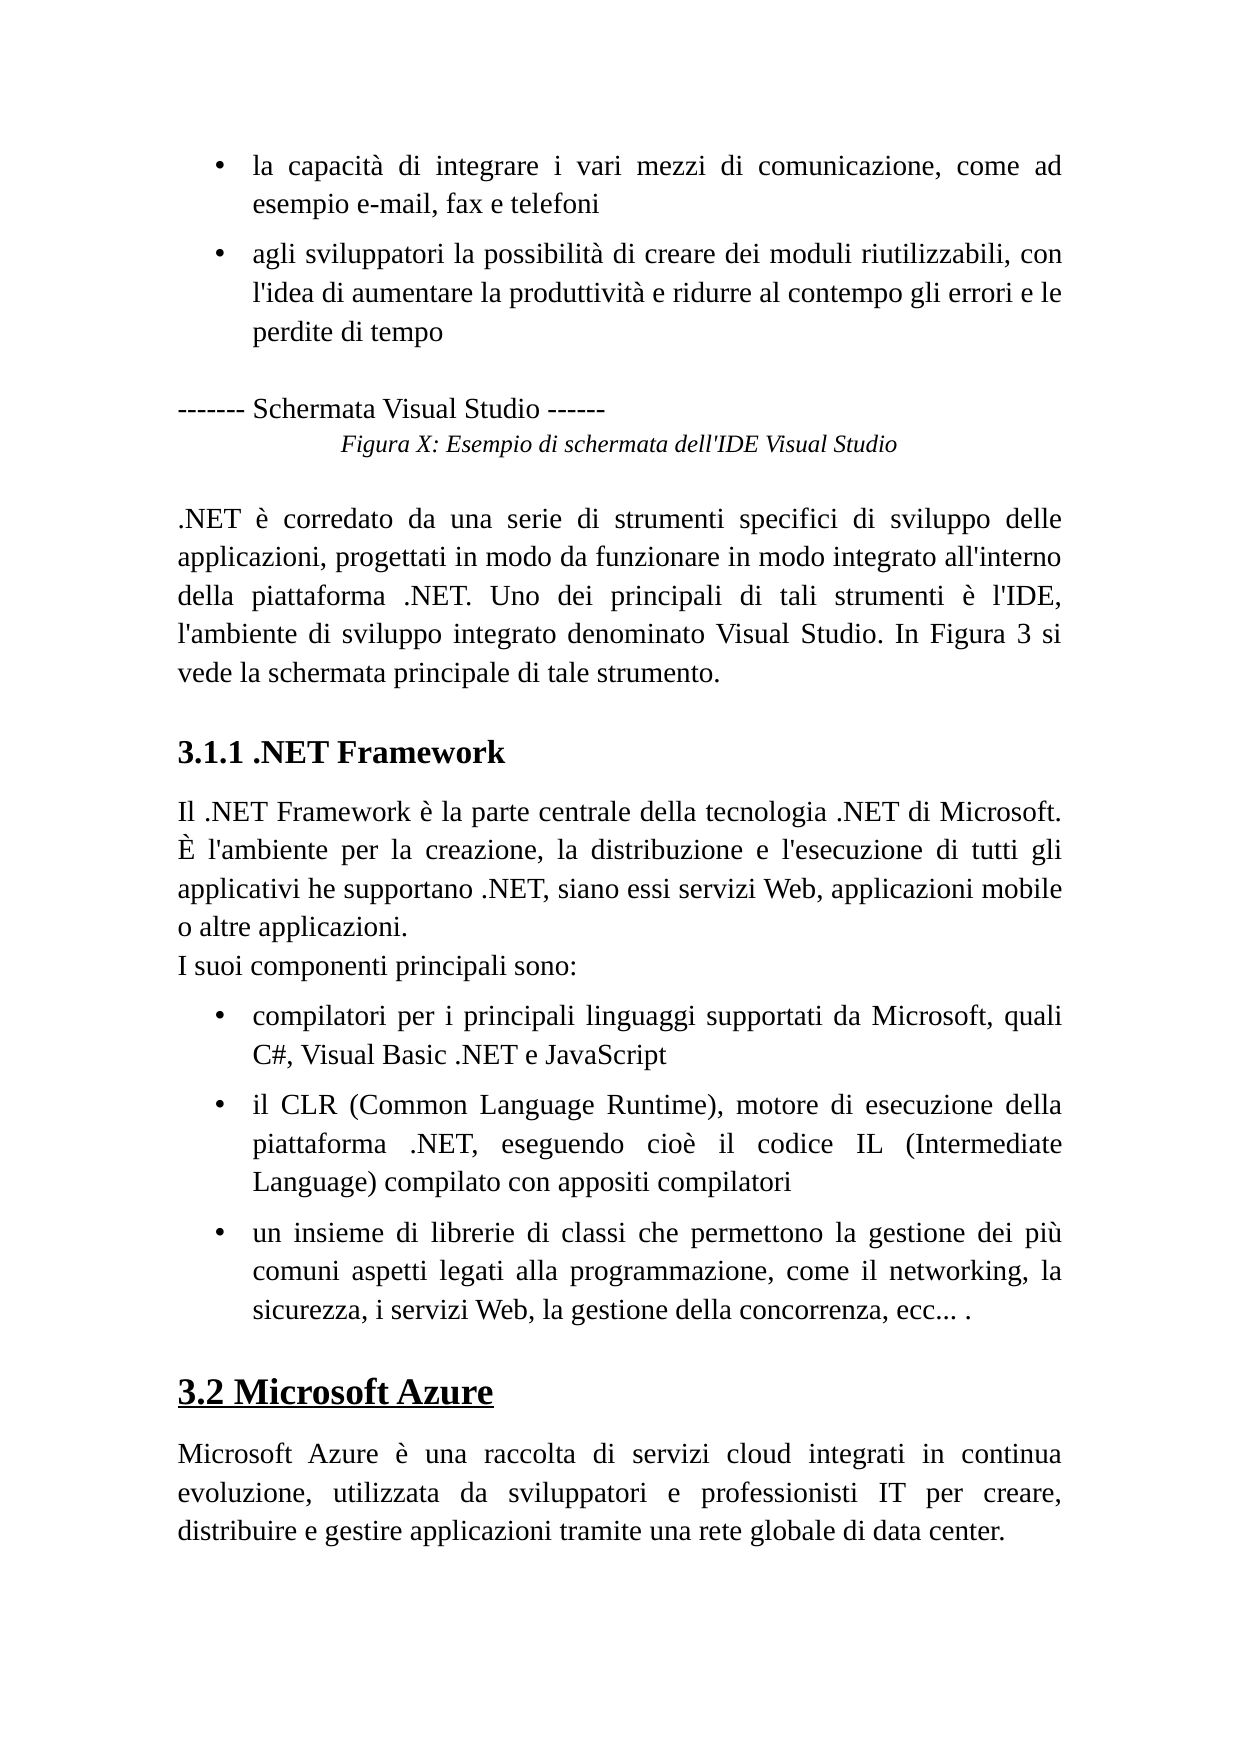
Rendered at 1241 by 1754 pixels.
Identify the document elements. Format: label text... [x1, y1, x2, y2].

text ------- Schermata Visual Studio ------ [177, 391, 1063, 424]
text 3.2 Microsoft Azure [177, 1369, 1063, 1412]
list agli sviluppatori la possibilità di creare dei moduli riutilizzabili, con l'idea di aumentare la produttività e ridurre al contempo gli errori e le perdite di tempo [215, 237, 1063, 347]
text 3.1.1 .NET Framework [177, 732, 1063, 771]
list il CLR (Common Language Runtime), motore di esecuzione della piattaforma .NET, eseguendo cioè il codice IL (Intermediate Language) compilato con appositi compilatori [215, 1087, 1063, 1198]
list compilatori per i principali linguaggi supportati da Microsoft, quali C#, Visual Basic .NET e JavaScript [215, 998, 1063, 1071]
text I suoi componenti principali sono: [177, 948, 1063, 982]
text Figura X: Esempio di schermata dell'IDE Visual Studio [177, 429, 1063, 458]
text .NET è corredato da una serie di strumenti specifici di sviluppo delle applicazioni, progettati in modo da funzionare in modo integrato all'interno della piattaforma .NET. Uno dei principali di tali strumenti è l'IDE, l'ambiente di sviluppo integrato denominato Visual Studio. In Figura 3 si vede la schermata principale di tale strumento. [177, 501, 1063, 689]
list un insieme di librerie di classi che permettono la gestione dei più comuni aspetti legati alla programmazione, come il networking, la sicurezza, i servizi Web, la gestione della concorrenza, ecc... . [215, 1215, 1063, 1326]
text Microsoft Azure è una raccolta di servizi cloud integrati in continua evoluzione, utilizzata da sviluppatori e professionisti IT per creare, distribuire e gestire applicazioni tramite una rete globale di data center. [177, 1436, 1063, 1547]
list la capacità di integrare i vari mezzi di comunicazione, come ad esempio e-mail, fax e telefoni [215, 148, 1063, 220]
text Il .NET Framework è la parte centrale della tecnologia .NET di Microsoft. È l'ambiente per la creazione, la distribuzione e l'esecuzione di tutti gli applicativi he supportano .NET, siano essi servizi Web, applicazioni mobile o altre applicazioni. [177, 794, 1063, 943]
